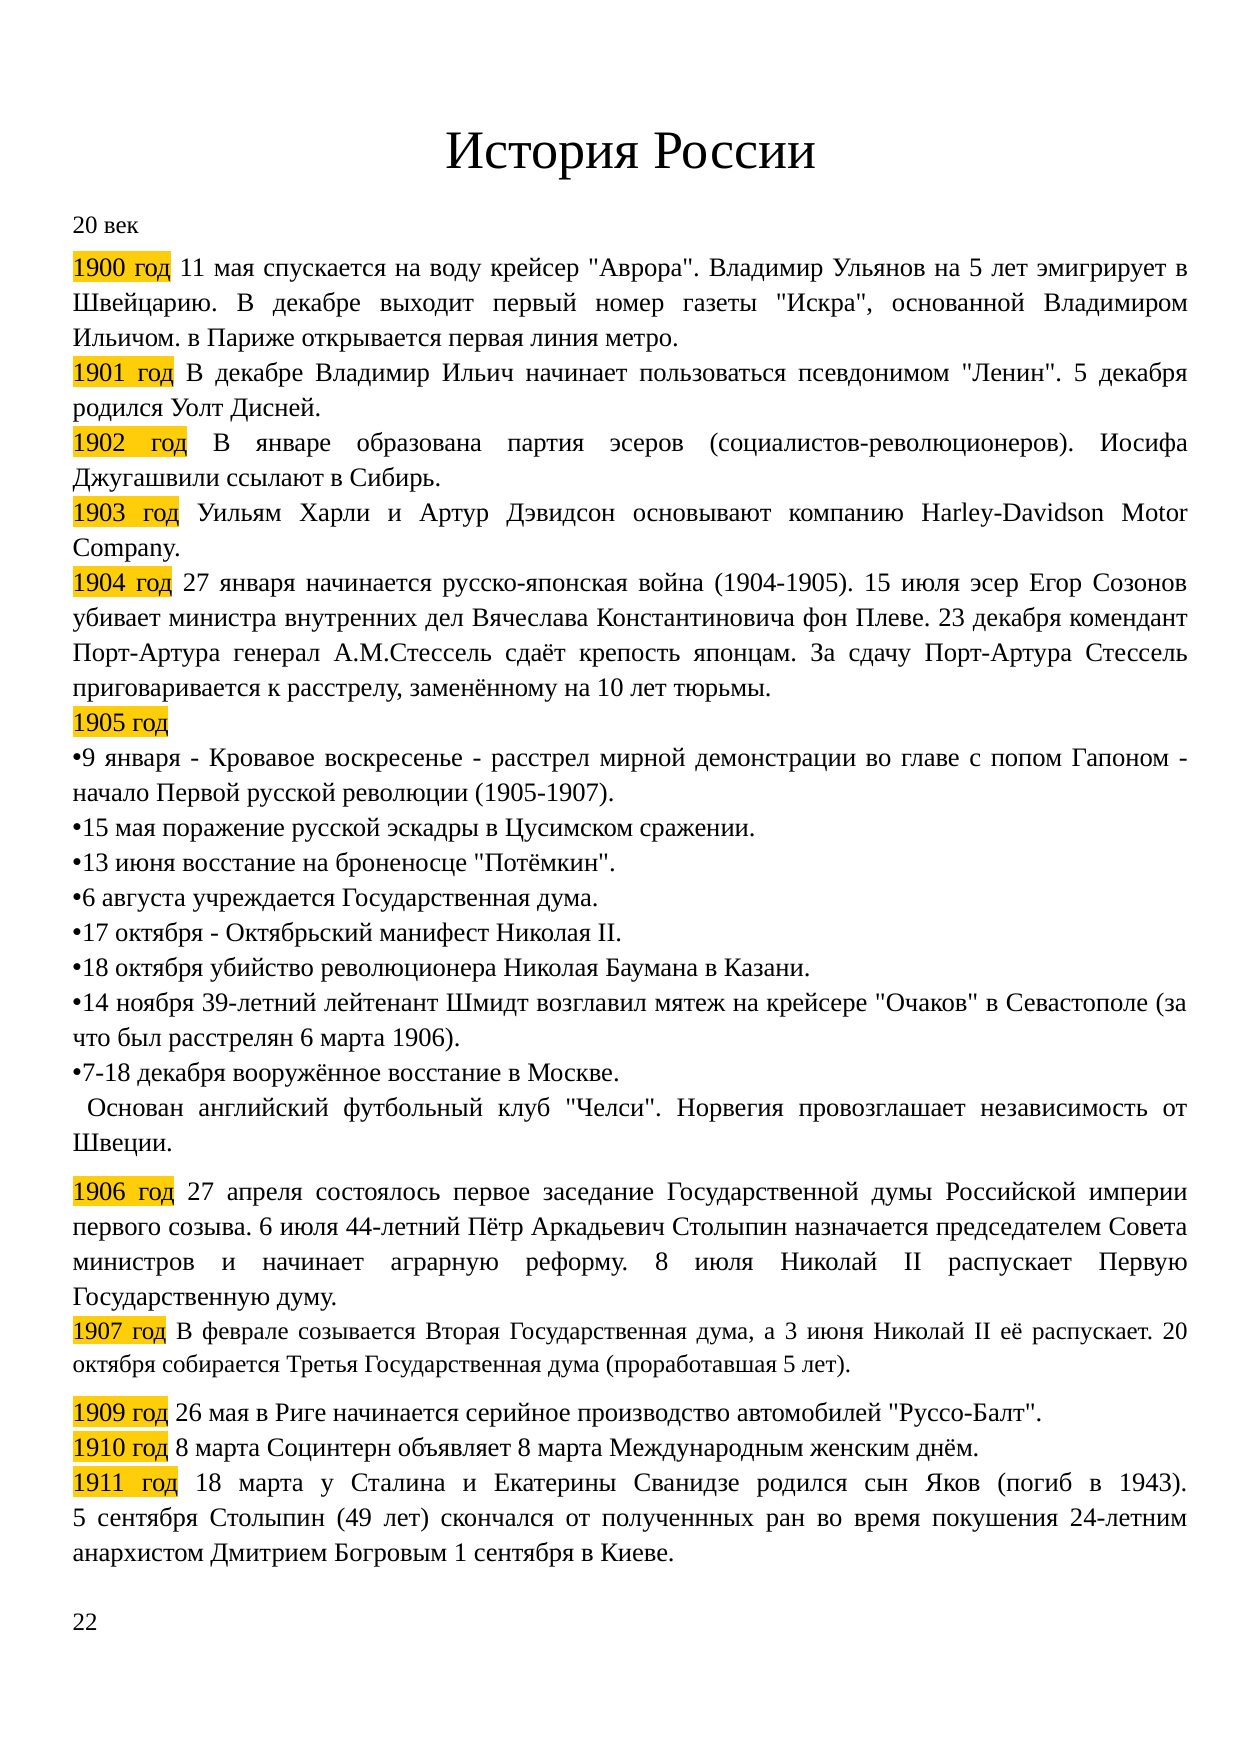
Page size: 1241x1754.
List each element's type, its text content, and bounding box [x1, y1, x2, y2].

list 14 ноября 39-летний лейтенант Шмидт возглавил мятеж на крейсере "Очаков" в Севастополе (за что был расстрелян 6 марта 1906). [72, 986, 1189, 1052]
text 1904 год 27 января начинается русско-японская война (1904-1905). 15 июля эсер Егор Созонов убивает министра внутренних дел Вячеслава Константиновича фон Плеве. 23 декабря комендант Порт-Артура генерал А.М.Стессель сдаёт крепость японцам. За сдачу Порт-Артура Стессель приговаривается к расстрелу, заменённому на 10 лет тюрьмы. [72, 566, 1189, 702]
text 1900 год 11 мая спускается на воду крейсер "Аврора". Владимир Ульянов на 5 лет эмигрирует в Швейцарию. В декабре выходит первый номер газеты "Искра", основанной Владимиром Ильичом. в Париже открывается первая линия метро. [72, 251, 1189, 352]
subtitle 20 век [72, 210, 1189, 239]
text 1902 год В январе образована партия эсеров (социалистов-революционеров). Иосифа Джугашвили ссылают в Сибирь. [72, 426, 1189, 492]
text 1903 год Уильям Харли и Артур Дэвидсон основывают компанию Harley-Davidson Motor Company. [72, 496, 1189, 562]
text 1905 год [72, 706, 1189, 737]
text 1901 год В декабре Владимир Ильич начинает пользоваться псевдонимом "Ленин". 5 декабря родился Уолт Дисней. [72, 356, 1189, 422]
text 1907 год В феврале созывается Вторая Государственная дума, а 3 июня Николай II её распускает. 20 октября собирается Третья Государственная дума (проработавшая 5 лет). [72, 1316, 1189, 1377]
list 6 августа учреждается Государственная дума. [72, 881, 1189, 912]
list 15 мая поражение русской эскадры в Цусимском сражении. [72, 811, 1189, 842]
text 1910 год 8 марта Социнтерн объявляет 8 марта Международным женским днём. [72, 1431, 1189, 1462]
list 7-18 декабря вооружённое восстание в Москве. [72, 1056, 1189, 1087]
text Основан английский футбольный клуб "Челси". Норвегия провозглашает независимость от Швеции. [72, 1091, 1189, 1157]
text 1911 год 18 марта у Сталина и Екатерины Сванидзе родился сын Яков (погиб в 1943). 5 сентября Столыпин (49 лет) скончался от полученнных ран во время покушения 24-летним анархистом Дмитрием Богровым 1 сентября в Киеве. [72, 1466, 1189, 1567]
list 9 января - Кровавое воскресенье - расстрел мирной демонстрации во главе с попом Гапоном - начало Первой русской революции (1905-1907). [72, 741, 1189, 807]
list 13 июня восстание на броненосце "Потёмкин". [72, 846, 1189, 877]
text 1906 год 27 апреля состоялось первое заседание Государственной думы Российской империи первого созыва. 6 июля 44-летний Пётр Аркадьевич Столыпин назначается председателем Совета министров и начинает аграрную реформу. 8 июля Николай II распускает Первую Государственную думу. [72, 1176, 1189, 1311]
list 17 октября - Октябрьский манифест Николая II. [72, 916, 1189, 947]
text 1909 год 26 мая в Риге начинается серийное производство автомобилей "Руссо-Балт". [72, 1396, 1189, 1427]
list 18 октября убийство революционера Николая Баумана в Казани. [72, 951, 1189, 982]
